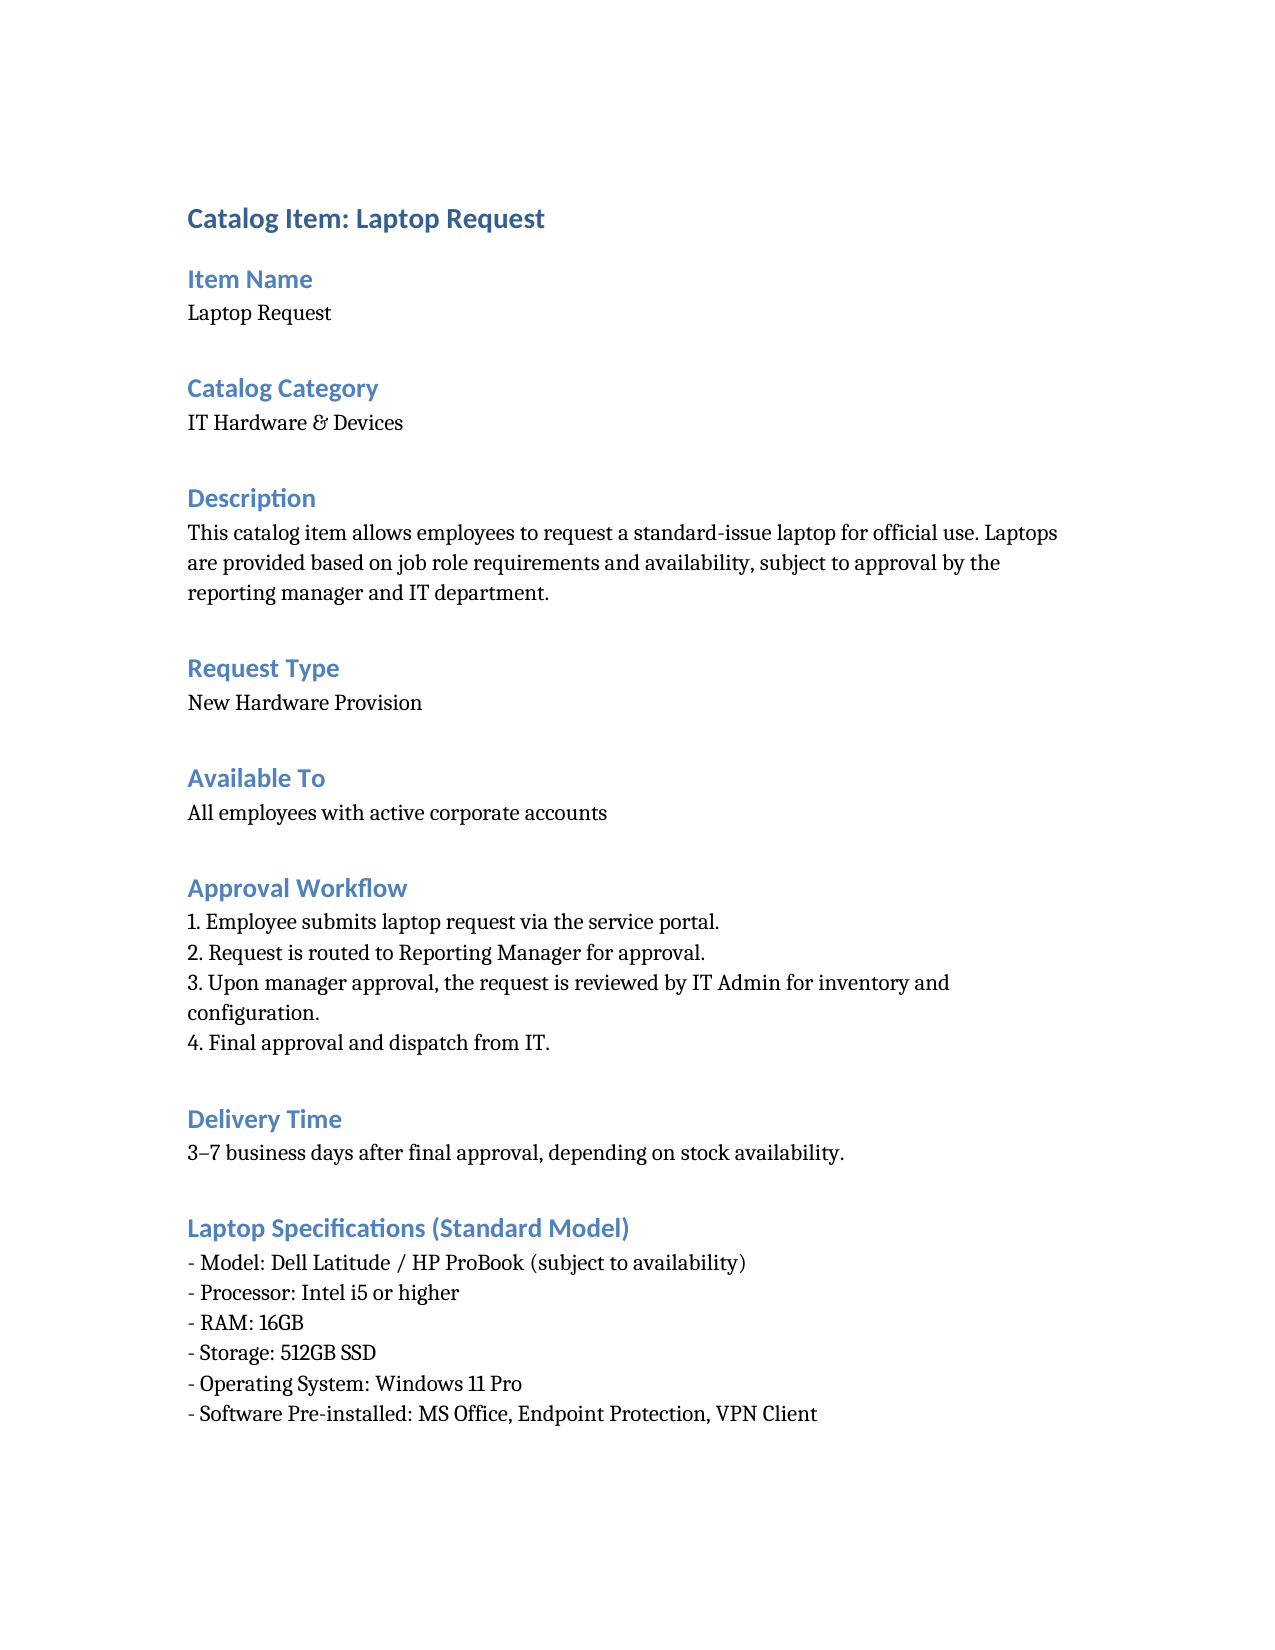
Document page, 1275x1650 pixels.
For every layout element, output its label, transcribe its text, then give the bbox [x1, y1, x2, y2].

subtitle Laptop Specifications (Standard Model) [187, 1212, 1087, 1244]
subtitle Request Type [187, 652, 1087, 684]
text All employees with active corporate accounts [187, 799, 1087, 826]
text 1. Employee submits laptop request via the service portal. 2. Request is routed to Reporting Manager for approval. 3. Upon manager approval, the request is reviewed by IT Admin for inventory and configuration. 4. Final approval and dispatch from IT. [187, 909, 1087, 1056]
text New Hardware Provision [187, 689, 1087, 716]
subtitle Delivery Time [187, 1102, 1087, 1135]
text 3–7 business days after final approval, depending on stock availability. [187, 1140, 1087, 1166]
subtitle Approval Workflow [187, 871, 1087, 904]
subtitle Item Name [187, 262, 1087, 295]
text IT Hardware & Devices [187, 409, 1087, 436]
text This catalog item allows employees to request a standard-issue laptop for official use. Laptops are provided based on job role requirements and availability, subject to approval by the reporting manager and IT department. [187, 519, 1087, 606]
subtitle Catalog Category [187, 372, 1087, 404]
subtitle Catalog Item: Laptop Request [187, 200, 1087, 236]
text - Model: Dell Latitude / HP ProBook (subject to availability) - Processor: Intel i5 or higher - RAM: 16GB - Storage: 512GB SSD - Operating System: Windows 11 Pro - Software Pre-installed: MS Office, Endpoint Protection, VPN Client [187, 1249, 1087, 1427]
text Laptop Request [187, 300, 1087, 326]
subtitle Description [187, 481, 1087, 514]
subtitle Available To [187, 761, 1087, 794]
